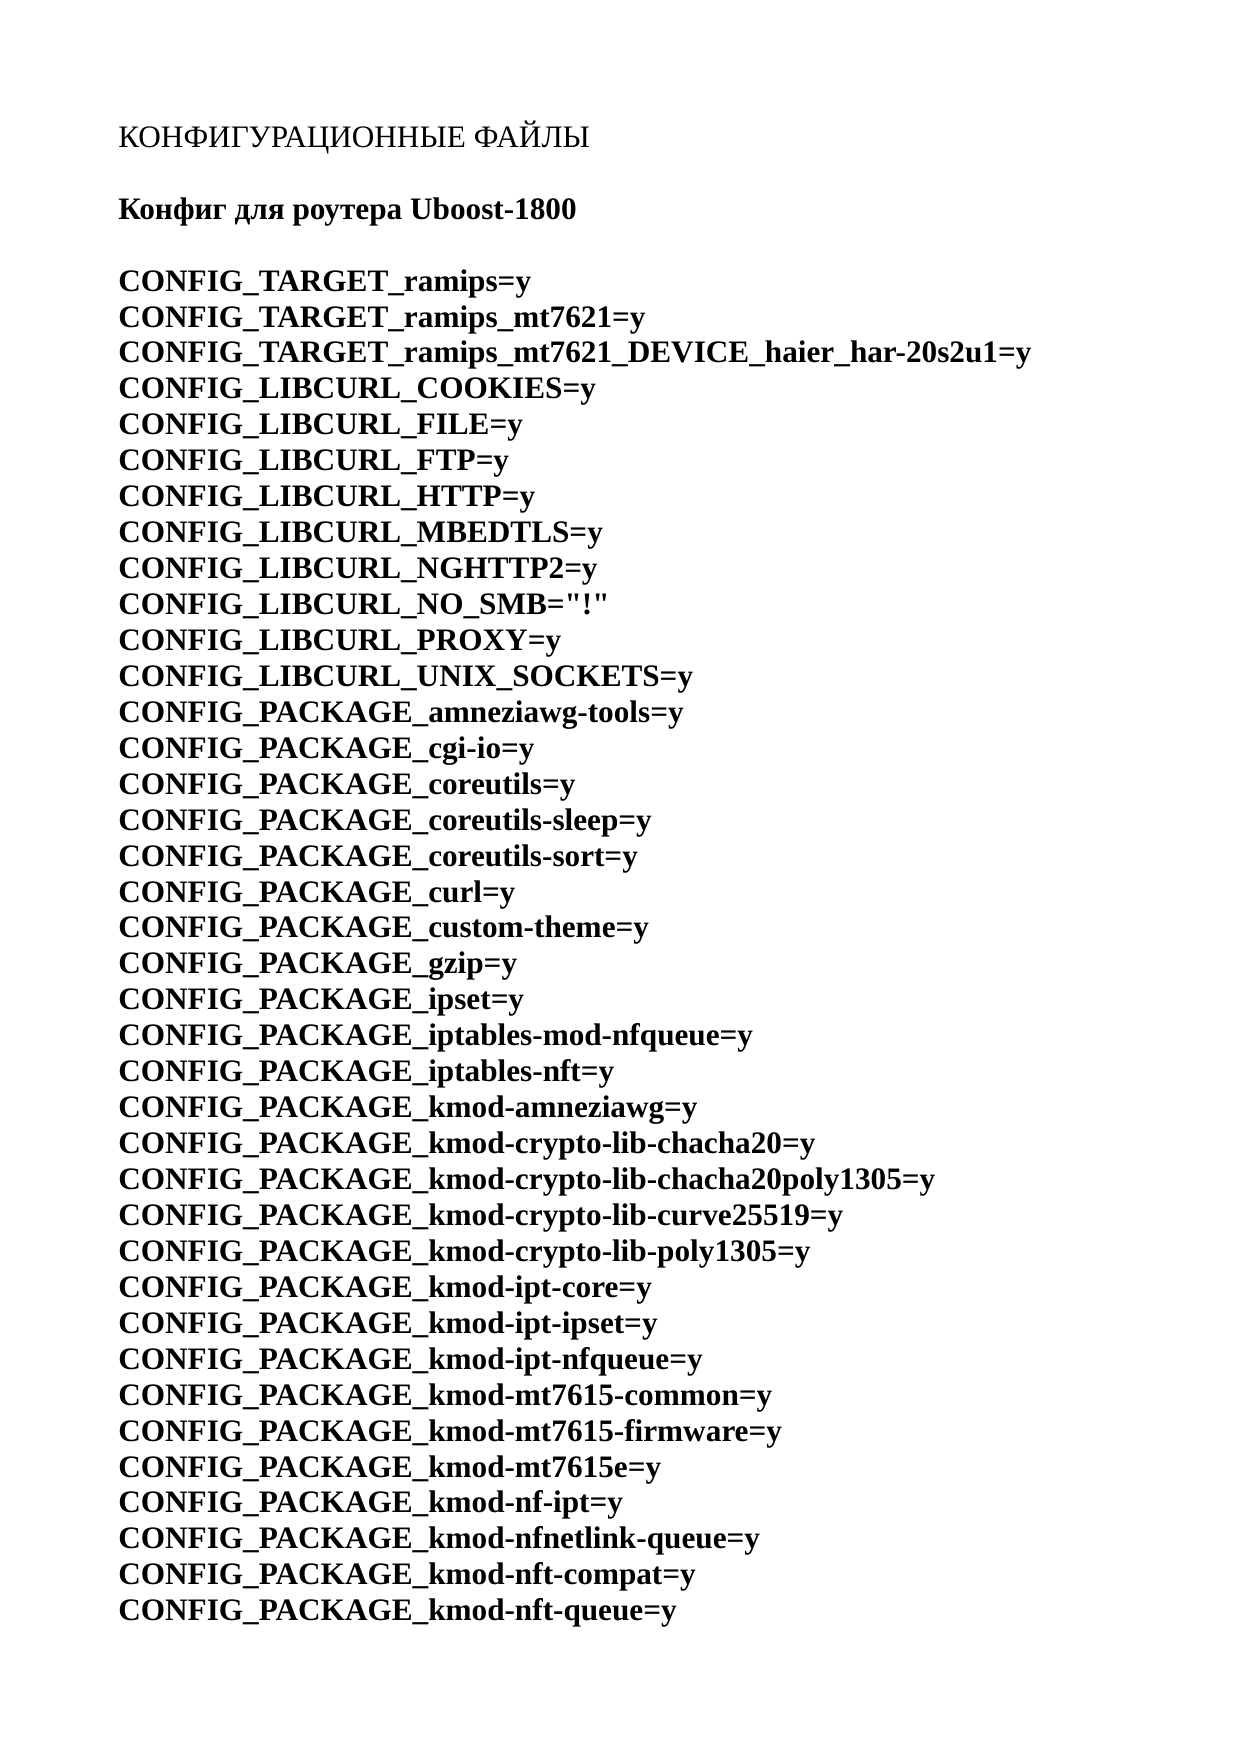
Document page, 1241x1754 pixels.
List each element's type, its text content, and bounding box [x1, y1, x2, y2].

text CONFIG_LIBCURL_UNIX_SOCKETS=y [118, 657, 1122, 693]
text CONFIG_LIBCURL_FILE=y [118, 406, 1122, 442]
text CONFIG_TARGET_ramips_mt7621_DEVICE_haier_har-20s2u1=y [118, 334, 1122, 370]
text CONFIG_PACKAGE_custom-theme=y [118, 909, 1122, 945]
text CONFIG_PACKAGE_iptables-mod-nfqueue=y [118, 1017, 1122, 1052]
text CONFIG_LIBCURL_MBEDTLS=y [118, 513, 1122, 549]
text CONFIG_PACKAGE_kmod-ipt-ipset=y [118, 1304, 1122, 1340]
text CONFIG_PACKAGE_kmod-nft-queue=y [118, 1592, 1122, 1627]
text CONFIG_PACKAGE_kmod-ipt-nfqueue=y [118, 1340, 1122, 1376]
text CONFIG_PACKAGE_amneziawg-tools=y [118, 693, 1122, 729]
text КОНФИГУРАЦИОННЫЕ ФАЙЛЫ [118, 118, 1122, 154]
text CONFIG_PACKAGE_kmod-amneziawg=y [118, 1088, 1122, 1124]
text CONFIG_PACKAGE_gzip=y [118, 945, 1122, 981]
text CONFIG_PACKAGE_curl=y [118, 873, 1122, 909]
text CONFIG_PACKAGE_kmod-mt7615e=y [118, 1448, 1122, 1484]
text CONFIG_LIBCURL_NGHTTP2=y [118, 549, 1122, 585]
text CONFIG_PACKAGE_kmod-mt7615-firmware=y [118, 1412, 1122, 1448]
text CONFIG_PACKAGE_cgi-io=y [118, 729, 1122, 765]
text CONFIG_PACKAGE_coreutils=y [118, 765, 1122, 801]
text CONFIG_LIBCURL_NO_SMB="!" [118, 585, 1122, 621]
text CONFIG_LIBCURL_COOKIES=y [118, 370, 1122, 406]
text CONFIG_PACKAGE_kmod-nft-compat=y [118, 1556, 1122, 1592]
text Конфиг для роутера Uboost-1800 CONFIG_TARGET_ramips=y [118, 190, 1122, 298]
text CONFIG_PACKAGE_coreutils-sleep=y [118, 801, 1122, 837]
text CONFIG_PACKAGE_kmod-crypto-lib-chacha20=y [118, 1124, 1122, 1160]
text CONFIG_LIBCURL_FTP=y [118, 442, 1122, 477]
text CONFIG_LIBCURL_PROXY=y [118, 621, 1122, 657]
text CONFIG_PACKAGE_ipset=y [118, 981, 1122, 1017]
text CONFIG_PACKAGE_kmod-crypto-lib-chacha20poly1305=y [118, 1160, 1122, 1196]
text CONFIG_PACKAGE_coreutils-sort=y [118, 837, 1122, 873]
text CONFIG_PACKAGE_kmod-nfnetlink-queue=y [118, 1520, 1122, 1556]
text CONFIG_LIBCURL_HTTP=y [118, 477, 1122, 513]
text CONFIG_PACKAGE_kmod-mt7615-common=y [118, 1376, 1122, 1412]
text CONFIG_PACKAGE_kmod-crypto-lib-curve25519=y [118, 1196, 1122, 1232]
text CONFIG_TARGET_ramips_mt7621=y [118, 298, 1122, 334]
text CONFIG_PACKAGE_iptables-nft=y [118, 1052, 1122, 1088]
text CONFIG_PACKAGE_kmod-ipt-core=y [118, 1268, 1122, 1304]
text CONFIG_PACKAGE_kmod-crypto-lib-poly1305=y [118, 1232, 1122, 1268]
text CONFIG_PACKAGE_kmod-nf-ipt=y [118, 1484, 1122, 1520]
